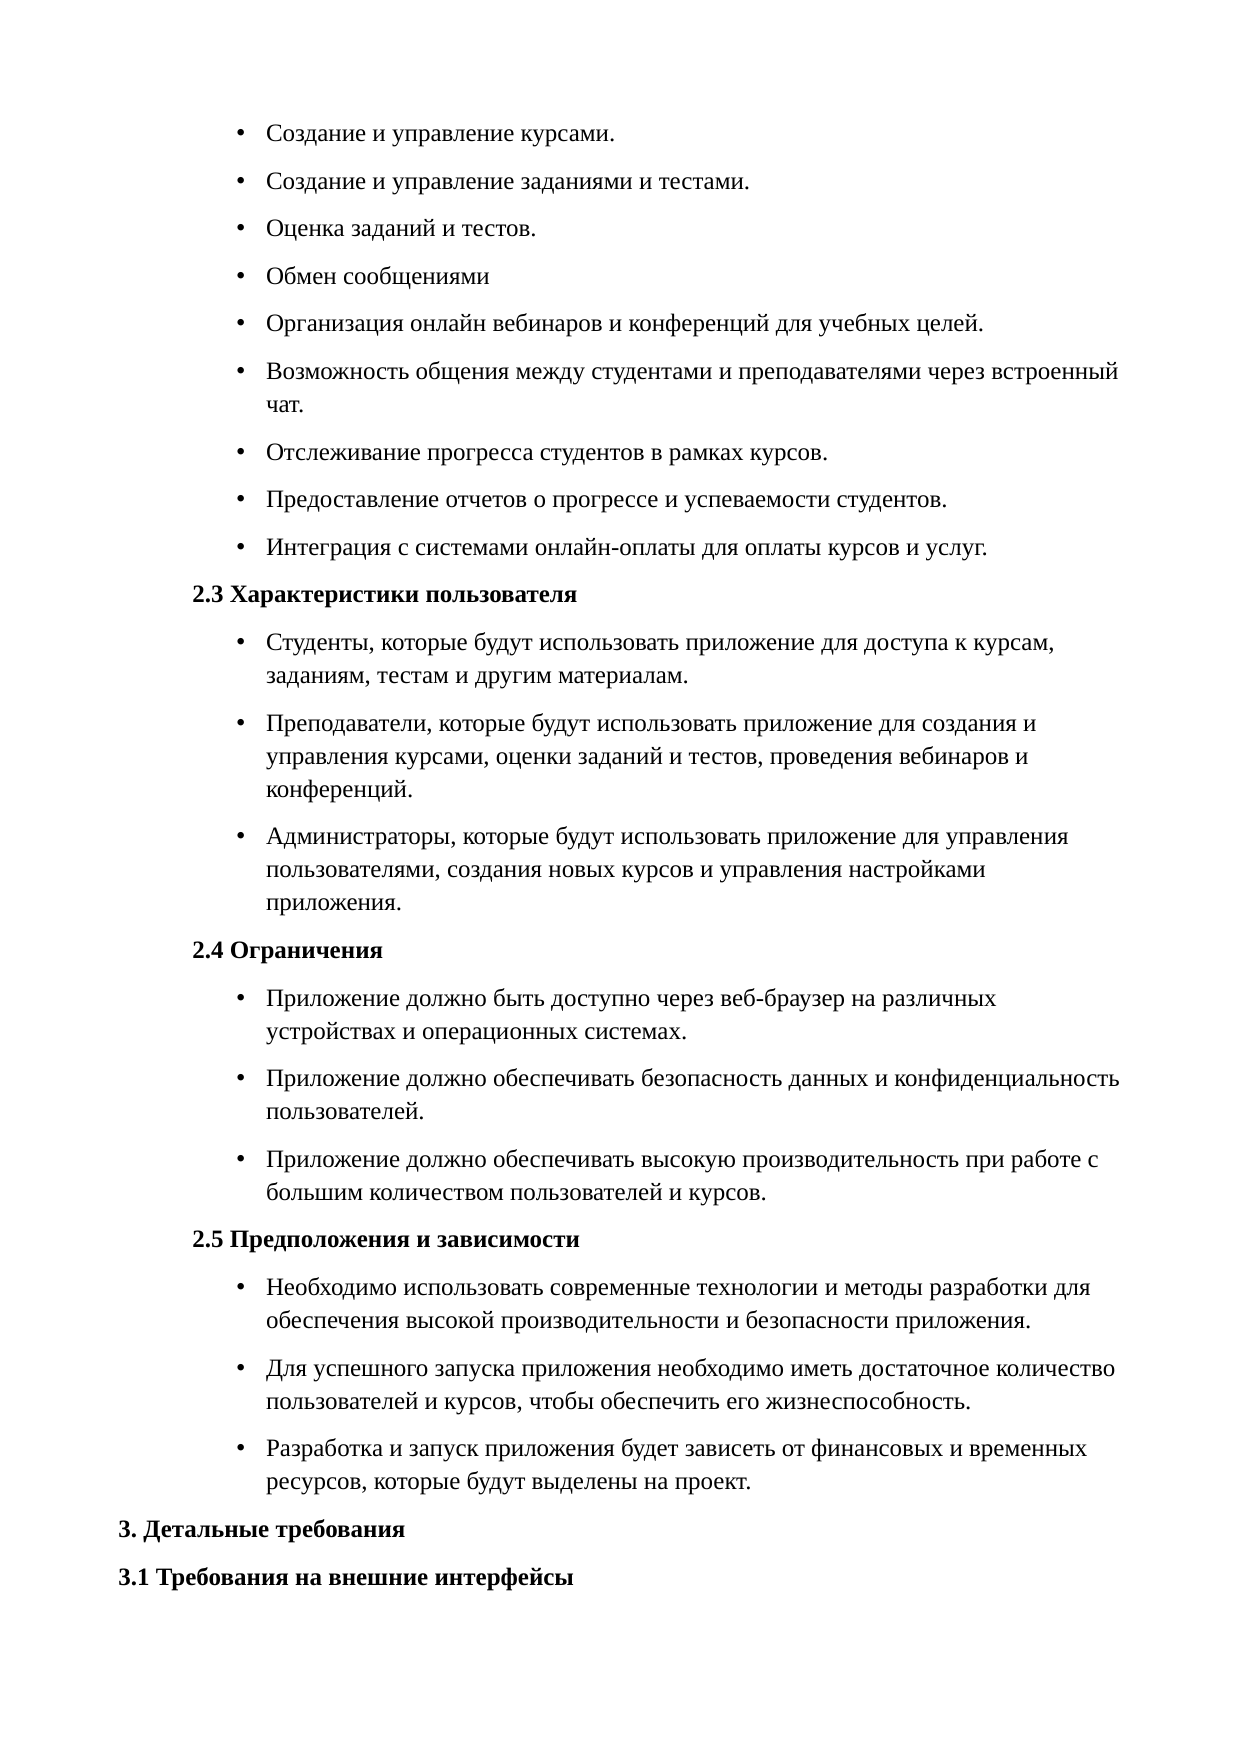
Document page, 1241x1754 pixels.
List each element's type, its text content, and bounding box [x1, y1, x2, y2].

text 2.3 Характеристики пользователя [118, 579, 1122, 608]
list Приложение должно обеспечивать безопасность данных и конфиденциальность пользователей. [236, 1063, 1122, 1125]
list Для успешного запуска приложения необходимо иметь достаточное количество пользователей и курсов, чтобы обеспечить его жизнеспособность. [236, 1353, 1122, 1414]
list Интеграция с системами онлайн-оплаты для оплаты курсов и услуг. [236, 532, 1122, 561]
list Студенты, которые будут использовать приложение для доступа к курсам, заданиям, тестам и другим материалам. [236, 627, 1122, 689]
list Приложение должно обеспечивать высокую производительность при работе с большим количеством пользователей и курсов. [236, 1144, 1122, 1206]
list Разработка и запуск приложения будет зависеть от финансовых и временных ресурсов, которые будут выделены на проект. [236, 1433, 1122, 1495]
list Создание и управление заданиями и тестами. [236, 166, 1122, 194]
list Отслеживание прогресса студентов в рамках курсов. [236, 437, 1122, 466]
text 3. Детальные требования [118, 1514, 1122, 1543]
list Необходимо использовать современные технологии и методы разработки для обеспечения высокой производительности и безопасности приложения. [236, 1272, 1122, 1334]
list Преподаватели, которые будут использовать приложение для создания и управления курсами, оценки заданий и тестов, проведения вебинаров и конференций. [236, 708, 1122, 803]
text 2.4 Ограничения [118, 935, 1122, 964]
list Оценка заданий и тестов. [236, 213, 1122, 242]
list Предоставление отчетов о прогрессе и успеваемости студентов. [236, 484, 1122, 513]
list Приложение должно быть доступно через веб-браузер на различных устройствах и операционных системах. [236, 983, 1122, 1044]
list Обмен сообщениями [236, 261, 1122, 290]
list Администраторы, которые будут использовать приложение для управления пользователями, создания новых курсов и управления настройками приложения. [236, 821, 1122, 916]
list Возможность общения между студентами и преподавателями через встроенный чат. [236, 356, 1122, 418]
text 2.5 Предположения и зависимости [118, 1224, 1122, 1253]
list Создание и управление курсами. [236, 118, 1122, 147]
text 3.1 Требования на внешние интерфейсы [118, 1562, 1122, 1590]
list Организация онлайн вебинаров и конференций для учебных целей. [236, 308, 1122, 337]
